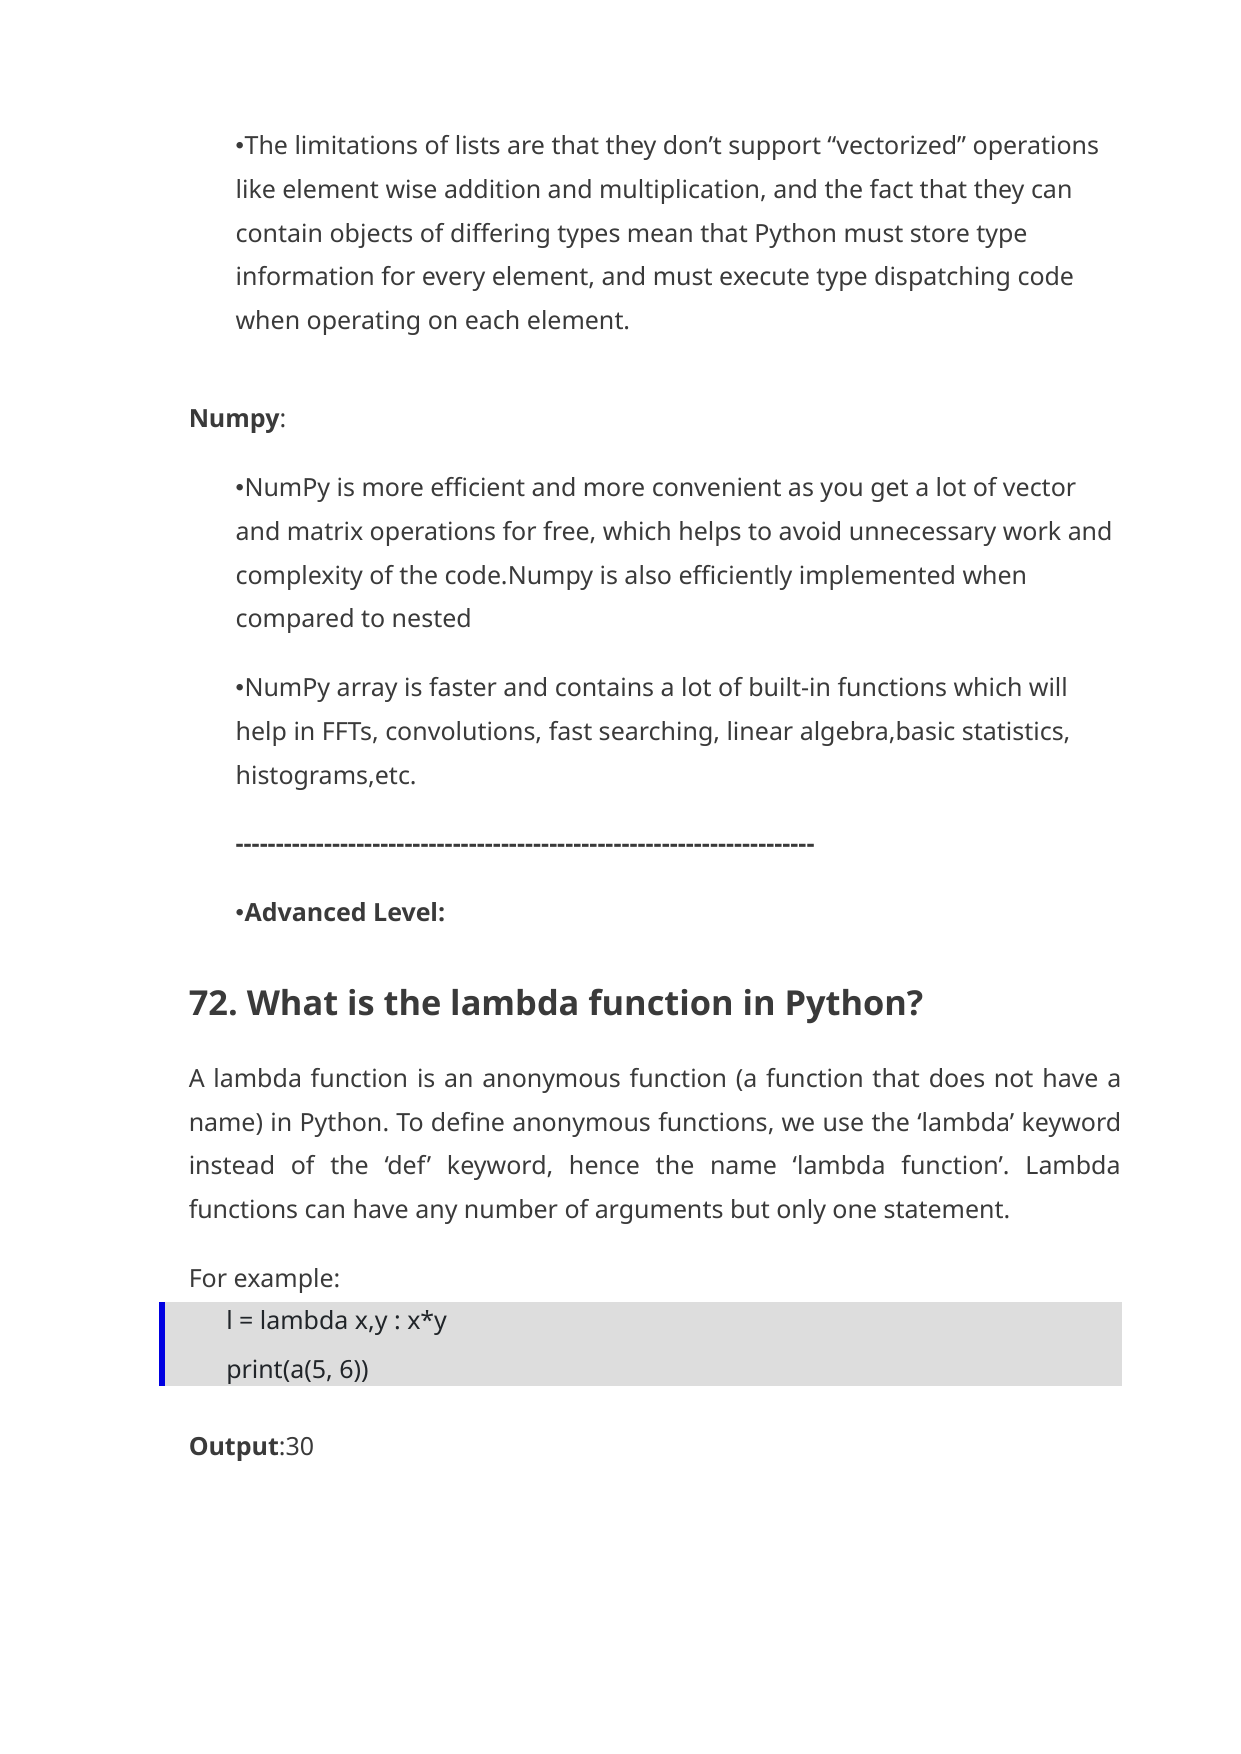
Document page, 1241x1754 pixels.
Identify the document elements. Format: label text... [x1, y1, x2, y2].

list NumPy array is faster and contains a lot of built-in functions which will help in FFTs, convolutions, fast searching, linear algebra,basic statistics, histograms,etc. [165, 660, 1122, 791]
subtitle 72. What is the lambda function in Python? [118, 976, 1122, 1026]
list ------------------------------------------------------------------------ [165, 816, 1122, 860]
list Advanced Level: [165, 885, 1122, 929]
list print(a(5, 6)) [165, 1352, 1122, 1386]
list l = lambda x,y : x*y [165, 1302, 1122, 1336]
list A lambda function is an anonymous function (a function that does not have a name) in Python. To define anonymous functions, we use the ‘lambda’ keyword instead of the ‘def’ keyword, hence the name ‘lambda function’. Lambda functions can have any number of arguments but only one statement. [159, 1051, 1122, 1226]
list For example: [159, 1251, 1122, 1294]
list The limitations of lists are that they don’t support “vectorized” operations like element wise addition and multiplication, and the fact that they can contain objects of differing types mean that Python must store type information for every element, and must execute type dispatching code when operating on each element. [165, 118, 1122, 337]
list NumPy is more efficient and more convenient as you get a lot of vector and matrix operations for free, which helps to avoid unnecessary work and complexity of the code.Numpy is also efficiently implemented when compared to nested [165, 460, 1122, 635]
list Output:30 [159, 1419, 1122, 1463]
list Numpy: [159, 391, 1122, 435]
